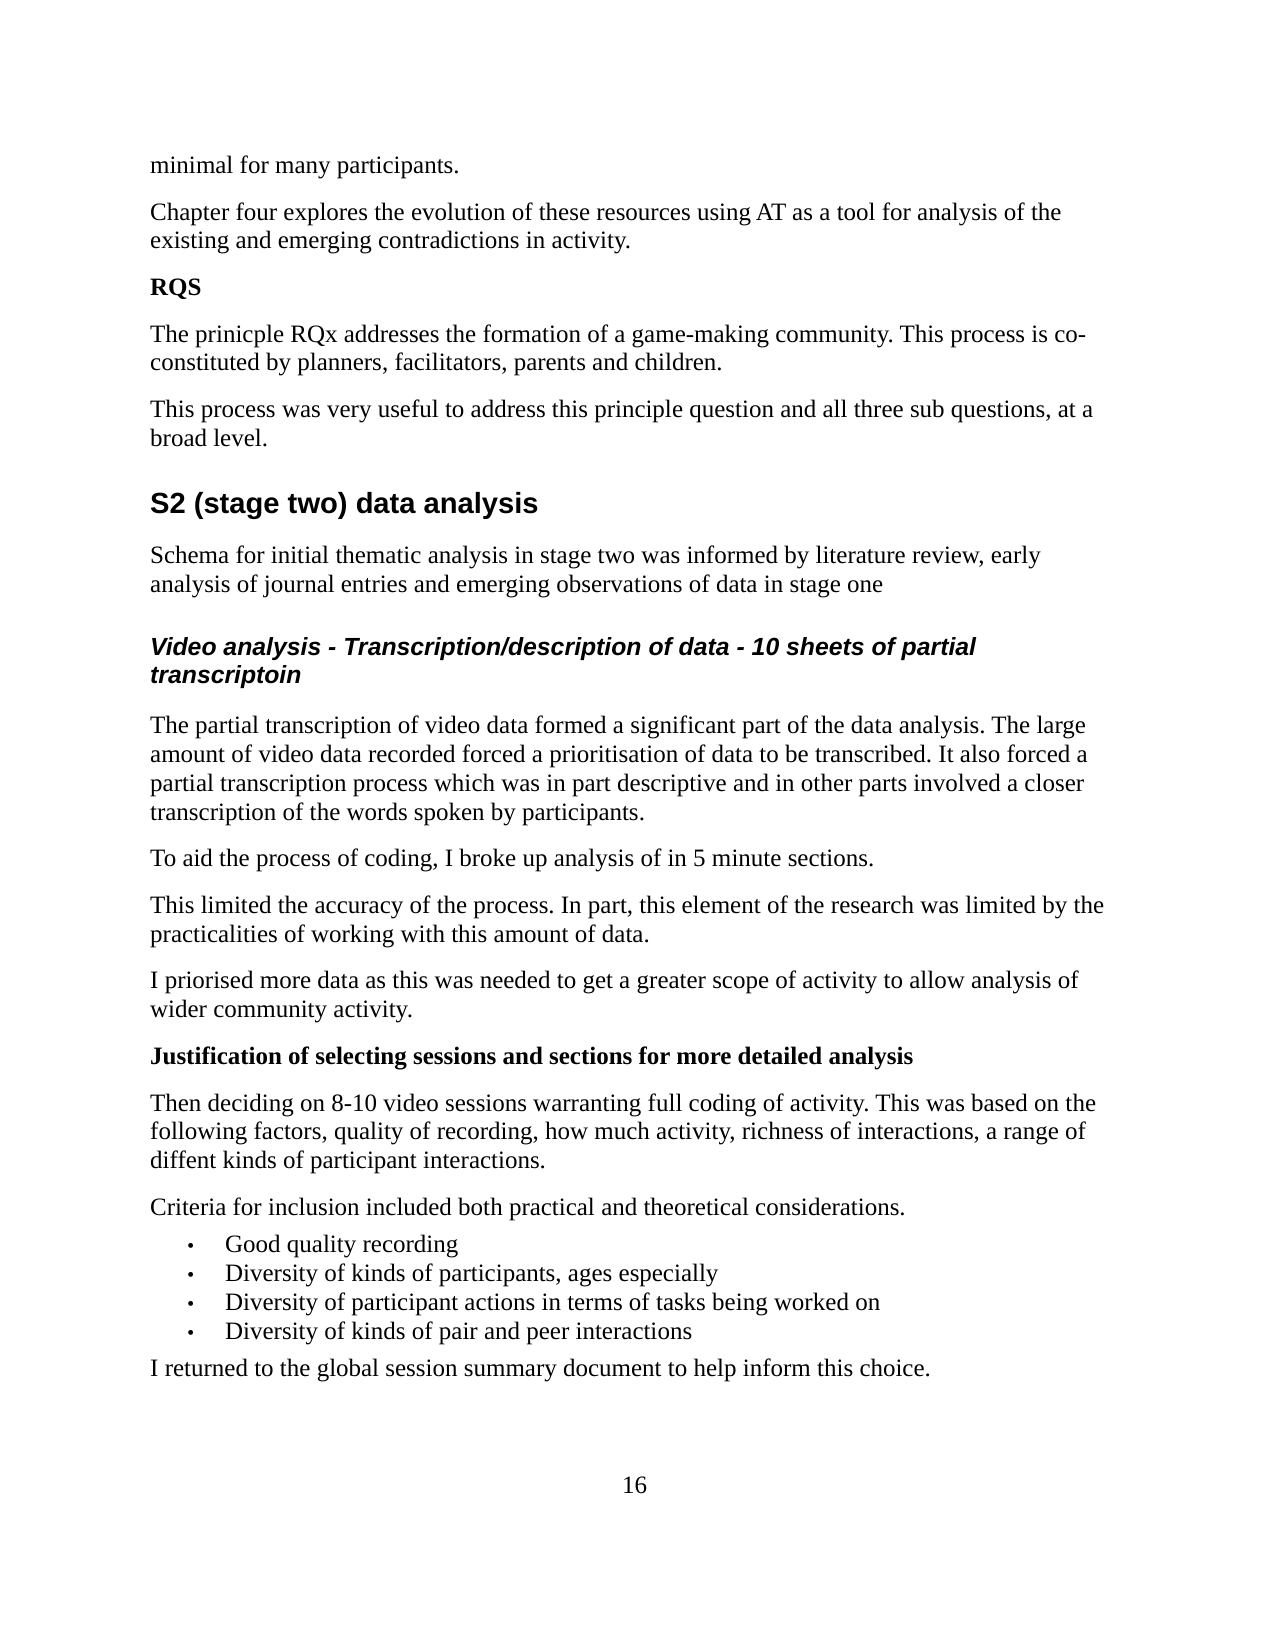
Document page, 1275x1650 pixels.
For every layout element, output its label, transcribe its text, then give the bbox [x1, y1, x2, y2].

text Then deciding on 8-10 video sessions warranting full coding of activity. This was based on the following factors, quality of recording, how much activity, richness of interactions, a range of diffent kinds of participant interactions. [150, 1088, 1125, 1174]
text The prinicple RQx addresses the formation of a game-making community. This process is co-constituted by planners, facilitators, parents and children. [150, 319, 1125, 376]
text I priorised more data as this was needed to get a greater scope of activity to allow analysis of wider community activity. [150, 966, 1125, 1023]
text RQS [150, 272, 1125, 301]
text To aid the process of coding, I broke up analysis of in 5 minute sections. [150, 843, 1125, 872]
text Justification of selecting sessions and sections for more detailed analysis [150, 1041, 1125, 1070]
list Diversity of kinds of participants, ages especially [187, 1258, 1125, 1287]
text This limited the accuracy of the process. In part, this element of the research was limited by the practicalities of working with this amount of data. [150, 890, 1125, 948]
subtitle Video analysis - Transcription/description of data - 10 sheets of partial transcriptoin [150, 632, 1125, 689]
list Diversity of participant actions in terms of tasks being worked on [187, 1287, 1125, 1316]
text Chapter four explores the evolution of these resources using AT as a tool for analysis of the existing and emerging contradictions in activity. [150, 197, 1125, 254]
text Schema for initial thematic analysis in stage two was informed by literature review, early analysis of journal entries and emerging observations of data in stage one [150, 541, 1125, 598]
text minimal for many participants. [150, 150, 1125, 179]
subtitle S2 (stage two) data analysis [150, 486, 1125, 519]
text I returned to the global session summary document to help inform this choice. [150, 1353, 1125, 1382]
list Diversity of kinds of pair and peer interactions [187, 1316, 1125, 1344]
text This process was very useful to address this principle question and all three sub questions, at a broad level. [150, 394, 1125, 452]
text The partial transcription of video data formed a significant part of the data analysis. The large amount of video data recorded forced a prioritisation of data to be transcribed. It also forced a partial transcription process which was in part descriptive and in other parts involved a closer transcription of the words spoken by participants. [150, 711, 1125, 826]
text Criteria for inclusion included both practical and theoretical considerations. [150, 1192, 1125, 1221]
list Good quality recording [187, 1229, 1125, 1258]
